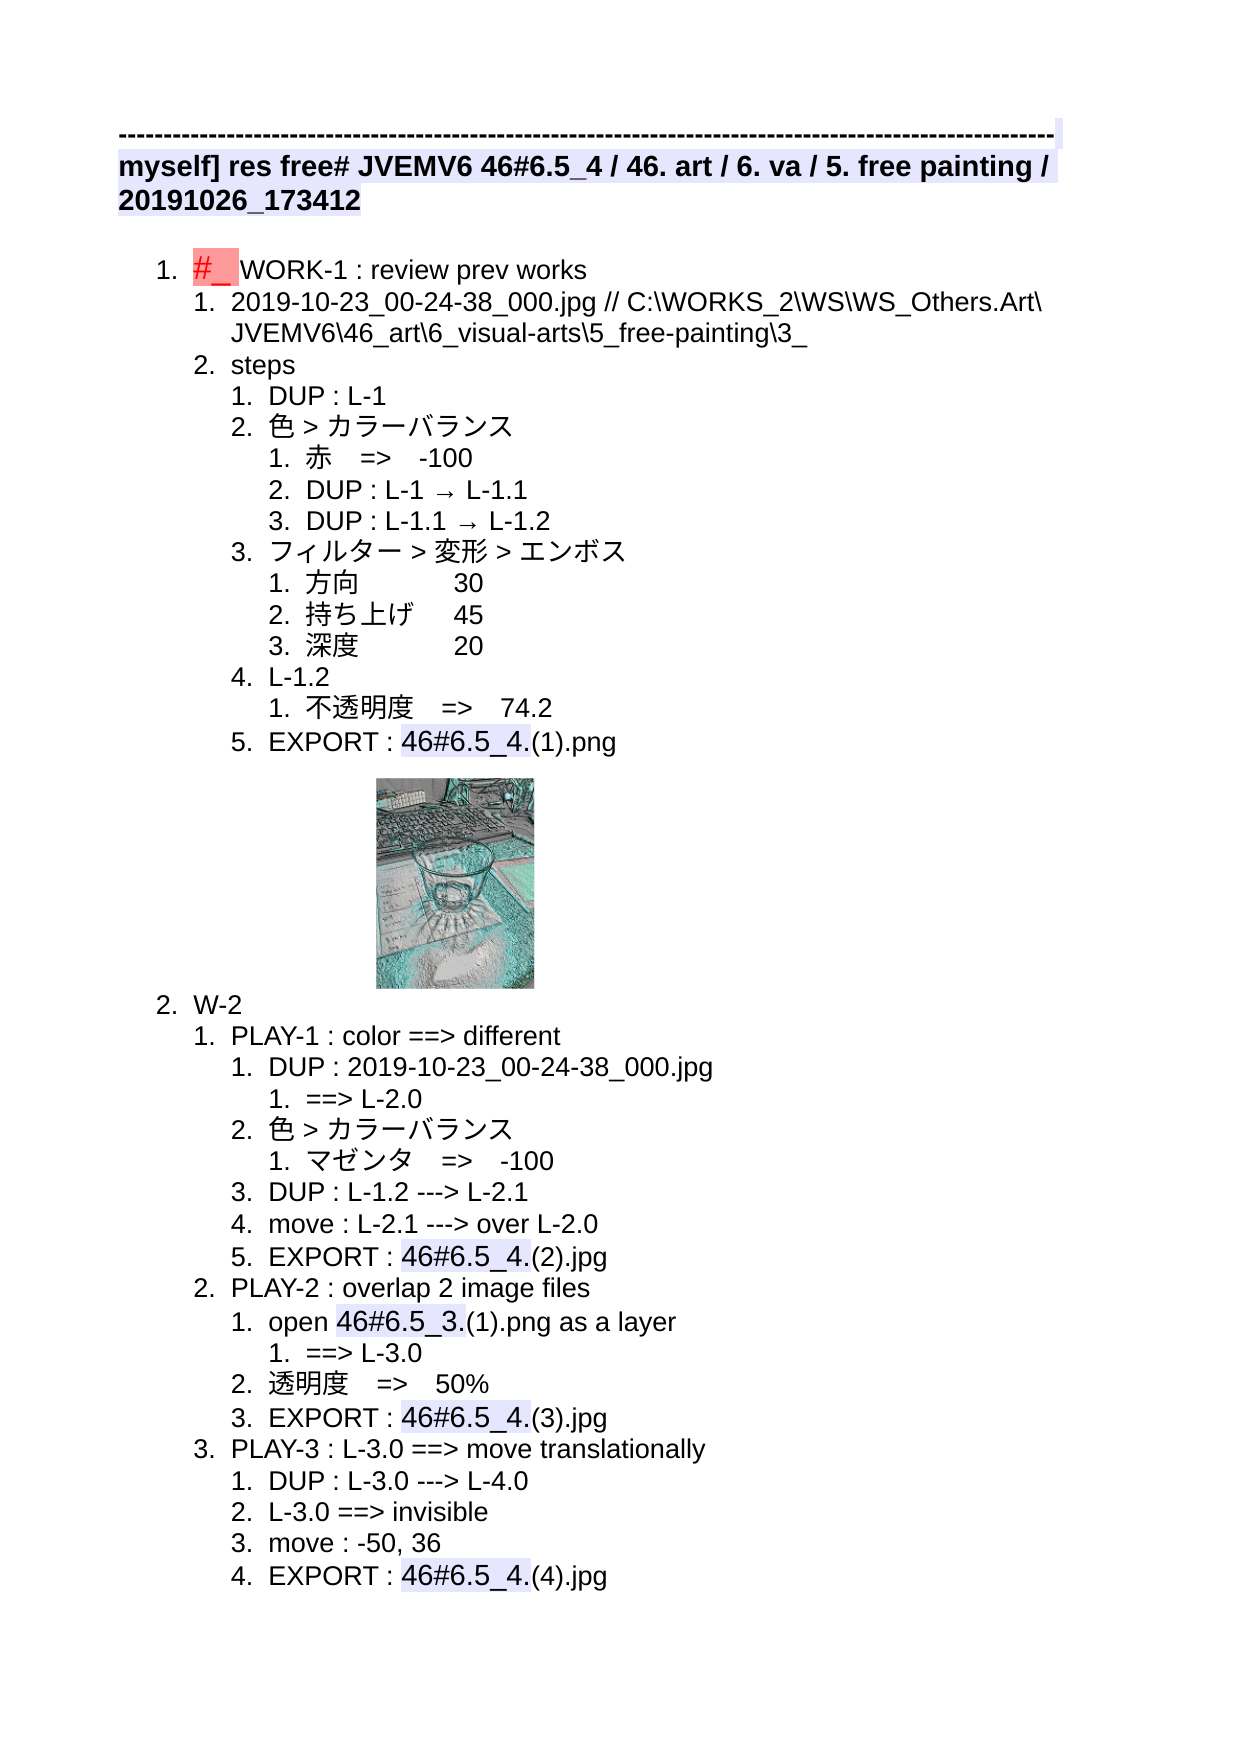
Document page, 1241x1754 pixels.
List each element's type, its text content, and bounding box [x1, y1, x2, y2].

list DUP : L-1 [231, 380, 1122, 411]
list move : L-2.1 ---> over L-2.0 [231, 1208, 1122, 1239]
list 深度 20 [268, 630, 1122, 661]
list PLAY-3 : L-3.0 ==> move translationally [193, 1433, 1122, 1464]
list DUP : L-1.1 → L-1.2 [268, 505, 1122, 536]
list ==> L-2.0 [268, 1083, 1122, 1114]
list 持ち上げ 45 [268, 599, 1122, 630]
list 色 > カラーバランス [231, 411, 1122, 442]
list 2019-10-23_00-24-38_000.jpg // C:\WORKS_2\WS\WS_Others.Art\JVEMV6\46_art\6_visual-arts\5_free-painting\3_ [193, 286, 1122, 349]
list steps [193, 349, 1122, 380]
list マゼンタ => -100 [268, 1145, 1122, 1176]
list PLAY-1 : color ==> different [193, 1020, 1122, 1051]
list 色 > カラーバランス [231, 1114, 1122, 1145]
list open 46#6.5_3.(1).png as a layer [231, 1304, 1122, 1337]
text -------------------------------------------------------------------------------------------------------- [118, 118, 1122, 149]
list フィルター > 変形 > エンボス [231, 536, 1122, 567]
list L-1.2 [231, 661, 1122, 692]
list 方向 30 [268, 567, 1122, 599]
list EXPORT : 46#6.5_4.(1).png [231, 724, 1122, 757]
list 透明度 => 50% [231, 1368, 1122, 1400]
list EXPORT : 46#6.5_4.(4).jpg [231, 1558, 1122, 1592]
list EXPORT : 46#6.5_4.(3).jpg [231, 1400, 1122, 1433]
list ==> L-3.0 [268, 1337, 1122, 1368]
list 赤 => -100 [268, 442, 1122, 474]
list DUP : 2019-10-23_00-24-38_000.jpg [231, 1051, 1122, 1083]
list DUP : L-3.0 ---> L-4.0 [231, 1464, 1122, 1496]
list W-2 [156, 757, 1122, 1020]
list DUP : L-1 → L-1.1 [268, 474, 1122, 505]
list DUP : L-1.2 ---> L-2.1 [231, 1176, 1122, 1208]
list #_ WORK-1 : review prev works [156, 248, 1122, 286]
list EXPORT : 46#6.5_4.(2).jpg [231, 1239, 1122, 1272]
list 不透明度 => 74.2 [268, 692, 1122, 724]
picture [376, 778, 535, 989]
text myself] res free# JVEMV6 46#6.5_4 / 46. art / 6. va / 5. free painting / 20191026_173412 [118, 149, 1122, 216]
list move : -50, 36 [231, 1527, 1122, 1558]
list L-3.0 ==> invisible [231, 1496, 1122, 1527]
list PLAY-2 : overlap 2 image files [193, 1272, 1122, 1304]
